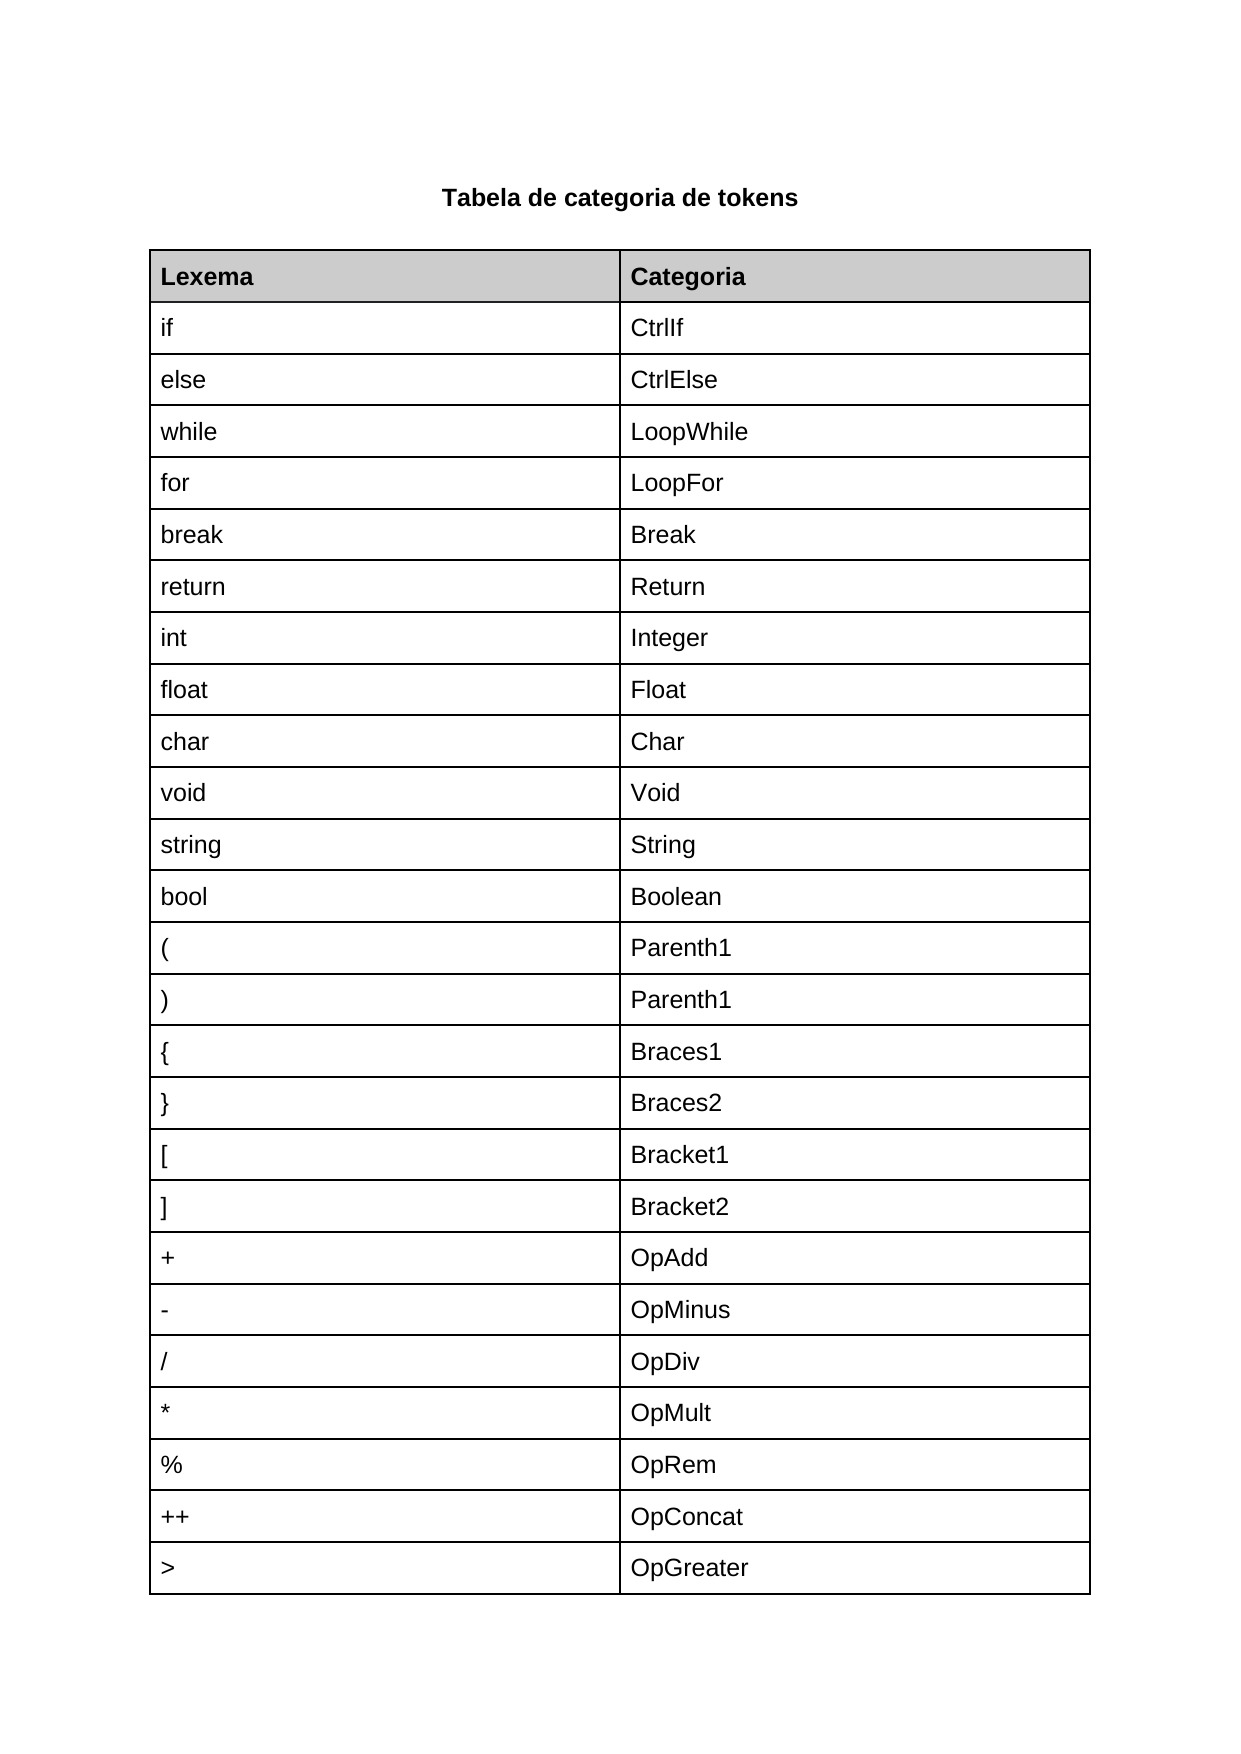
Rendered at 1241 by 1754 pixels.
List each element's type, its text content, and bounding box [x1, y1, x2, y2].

table_cell Break [621, 510, 1089, 559]
table_cell OpMult [621, 1388, 1089, 1437]
table_cell ) [151, 975, 619, 1024]
table_cell else [151, 355, 619, 404]
table_cell Void [621, 768, 1089, 817]
table_cell bool [151, 871, 619, 921]
table_cell ( [151, 923, 619, 972]
table_cell Bracket2 [621, 1181, 1089, 1231]
table_cell - [151, 1285, 619, 1334]
table_cell Parenth1 [621, 975, 1089, 1024]
table_cell Boolean [621, 871, 1089, 921]
table_cell OpConcat [621, 1491, 1089, 1541]
table_header Lexema [151, 251, 619, 301]
table_cell * [151, 1388, 619, 1437]
table_cell Return [621, 561, 1089, 611]
table_cell OpRem [621, 1440, 1089, 1489]
table_cell LoopWhile [621, 406, 1089, 456]
table_cell char [151, 716, 619, 766]
table_cell String [621, 820, 1089, 869]
table_cell ] [151, 1181, 619, 1231]
table_cell OpMinus [621, 1285, 1089, 1334]
table_cell OpDiv [621, 1336, 1089, 1386]
table_cell [ [151, 1130, 619, 1179]
table_cell OpGreater [621, 1543, 1089, 1592]
table_cell return [151, 561, 619, 611]
table_cell Integer [621, 613, 1089, 662]
table_cell Braces1 [621, 1026, 1089, 1076]
text Tabela de categoria de tokens [150, 183, 1090, 212]
table_cell + [151, 1233, 619, 1282]
table_cell break [151, 510, 619, 559]
table_cell Char [621, 716, 1089, 766]
table_cell string [151, 820, 619, 869]
table_cell } [151, 1078, 619, 1127]
table_cell Bracket1 [621, 1130, 1089, 1179]
table_cell Float [621, 665, 1089, 714]
table_cell % [151, 1440, 619, 1489]
table_header Categoria [621, 251, 1089, 301]
table_cell if [151, 303, 619, 352]
table_cell { [151, 1026, 619, 1076]
table_cell CtrlIf [621, 303, 1089, 352]
table_cell for [151, 458, 619, 507]
table_cell > [151, 1543, 619, 1592]
table_cell ++ [151, 1491, 619, 1541]
table_cell OpAdd [621, 1233, 1089, 1282]
table_cell CtrlElse [621, 355, 1089, 404]
table_cell LoopFor [621, 458, 1089, 507]
table_cell void [151, 768, 619, 817]
table_cell int [151, 613, 619, 662]
table_cell Parenth1 [621, 923, 1089, 972]
table_cell float [151, 665, 619, 714]
table_cell / [151, 1336, 619, 1386]
table_cell Braces2 [621, 1078, 1089, 1127]
table_cell while [151, 406, 619, 456]
